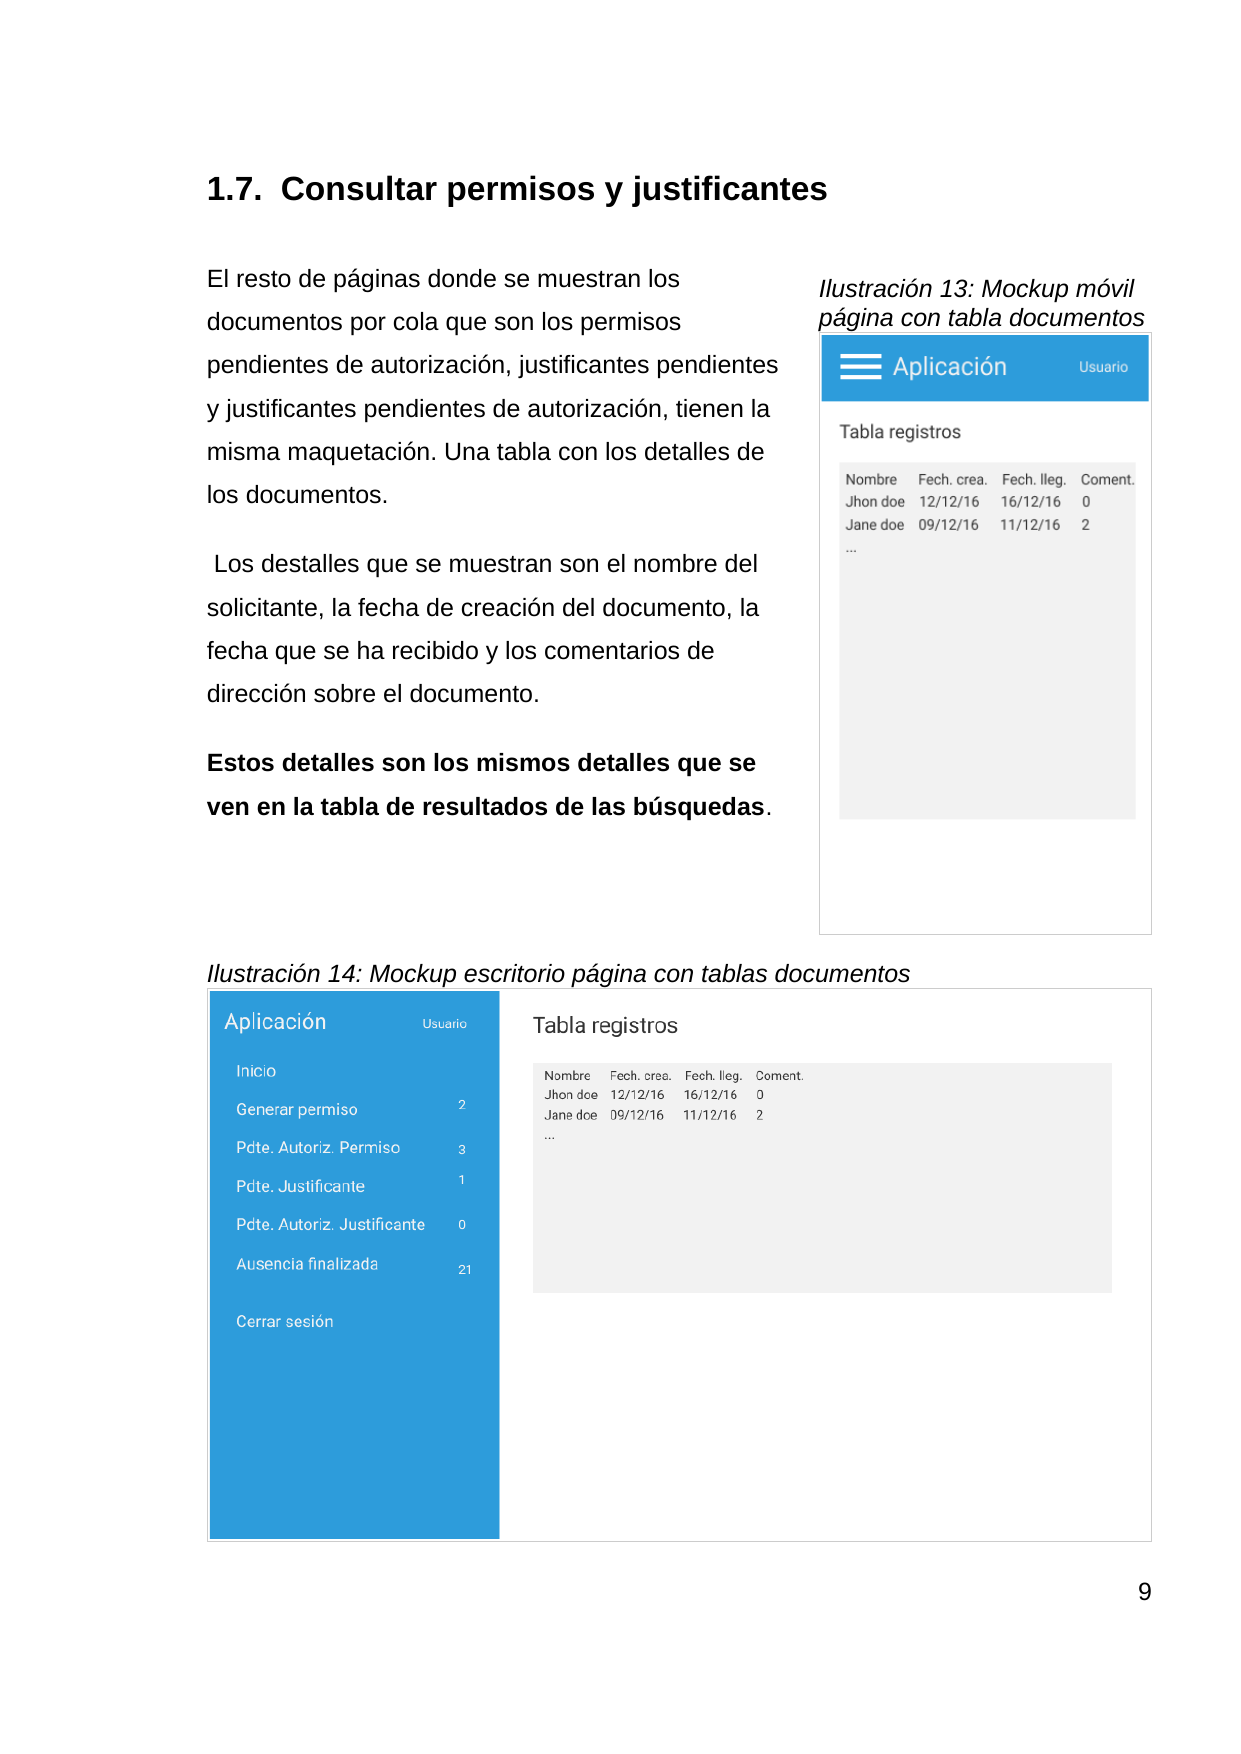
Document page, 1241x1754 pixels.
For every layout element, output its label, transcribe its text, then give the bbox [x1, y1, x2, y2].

picture [209, 991, 1149, 1539]
picture [821, 335, 1149, 932]
text Ilustración 13: Mockup móvil página con tabla documentos [819, 274, 1152, 332]
text Ilustración 14: Mockup escritorio página con tablas documentos [207, 959, 1152, 988]
text Los destalles que se muestran son el nombre del solicitante, la fecha de creación del documento, la fecha que se ha recibido y los comentarios de dirección sobre el documento. [207, 549, 819, 707]
text El resto de páginas donde se muestran los documentos por cola que son los permisos pendientes de autorización, justificantes pendientes y justificantes pendientes de autorización, tienen la misma maquetación. Una tabla con los detalles de los documentos. [207, 262, 1152, 508]
text Estos detalles son los mismos detalles que se ven en la tabla de resultados de las búsquedas. [207, 748, 819, 820]
subtitle Consultar permisos y justificantes [207, 168, 1152, 207]
